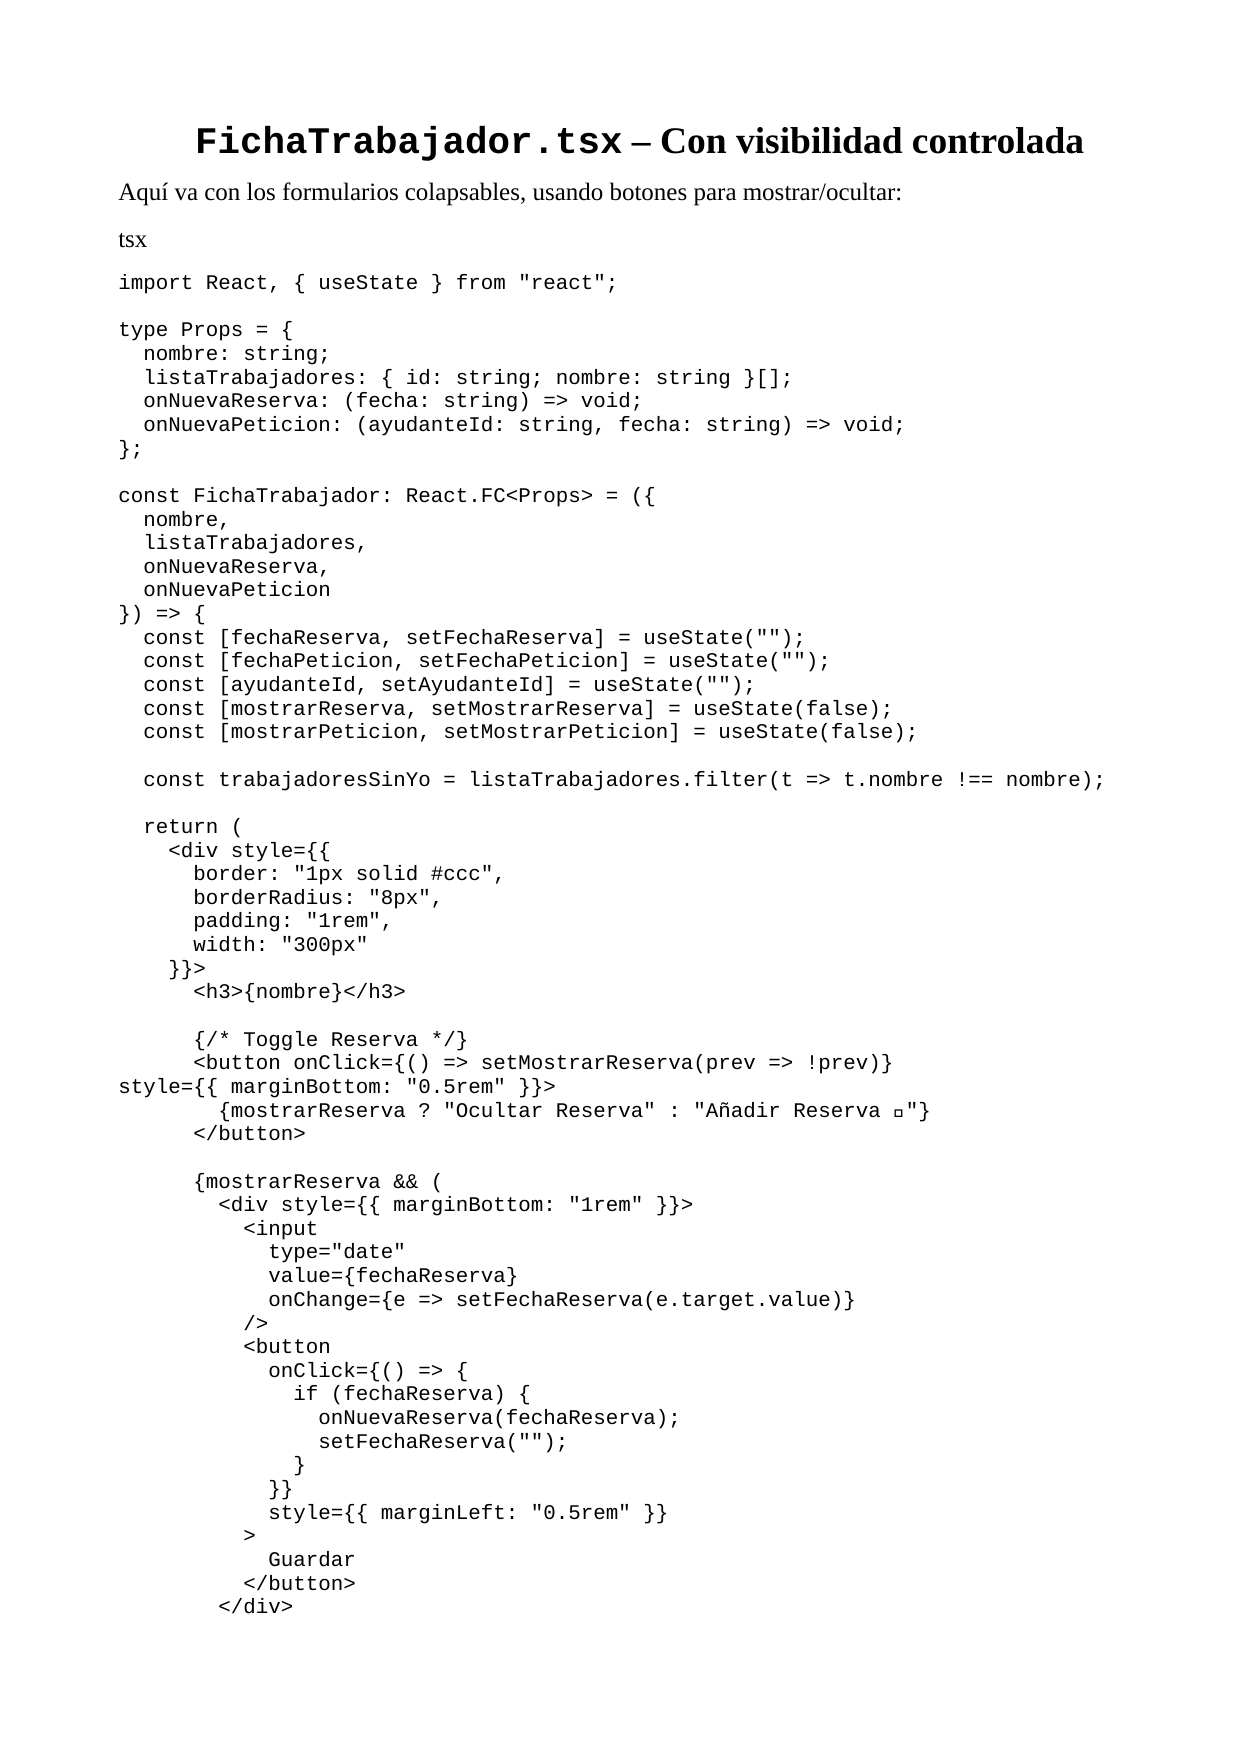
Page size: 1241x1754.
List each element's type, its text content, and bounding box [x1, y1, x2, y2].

text {mostrarReserva ? "Ocultar Reserva" : "Añadir Reserva 📅"} [118, 1100, 1122, 1123]
text import React, { useState } from "react"; [118, 272, 1122, 296]
text </button> [118, 1123, 1122, 1147]
text <div style={{ marginBottom: "1rem" }}> [118, 1194, 1122, 1218]
text onNuevaPeticion [118, 579, 1122, 603]
text value={fechaReserva} [118, 1265, 1122, 1289]
text border: "1px solid #ccc", [118, 863, 1122, 887]
text const [fechaReserva, setFechaReserva] = useState(""); [118, 627, 1122, 650]
subtitle 🧩 FichaTrabajador.tsx – Con visibilidad controlada [118, 118, 1122, 164]
text </div> [118, 1596, 1122, 1620]
text width: "300px" [118, 934, 1122, 958]
text padding: "1rem", [118, 911, 1122, 934]
text type Props = { [118, 319, 1122, 343]
text }) => { [118, 603, 1122, 627]
text const [ayudanteId, setAyudanteId] = useState(""); [118, 674, 1122, 698]
text const [mostrarPeticion, setMostrarPeticion] = useState(false); [118, 721, 1122, 745]
text nombre: string; [118, 343, 1122, 367]
text setFechaReserva(""); [118, 1431, 1122, 1454]
text onNuevaReserva, [118, 556, 1122, 579]
text type="date" [118, 1242, 1122, 1265]
text <h3>{nombre}</h3> [118, 981, 1122, 1005]
text const trabajadoresSinYo = listaTrabajadores.filter(t => t.nombre !== nombre); [118, 769, 1122, 792]
text {mostrarReserva && ( [118, 1171, 1122, 1194]
text return ( [118, 816, 1122, 839]
text }; [118, 438, 1122, 461]
text }} [118, 1478, 1122, 1502]
text listaTrabajadores, [118, 532, 1122, 556]
text Aquí va con los formularios colapsables, usando botones para mostrar/ocultar: [118, 177, 1122, 206]
text onNuevaPeticion: (ayudanteId: string, fecha: string) => void; [118, 414, 1122, 438]
text const FichaTrabajador: React.FC<Props> = ({ [118, 485, 1122, 508]
text style={{ marginLeft: "0.5rem" }} [118, 1502, 1122, 1525]
text /> [118, 1312, 1122, 1336]
text const [fechaPeticion, setFechaPeticion] = useState(""); [118, 650, 1122, 674]
text nombre, [118, 508, 1122, 532]
text {/* Toggle Reserva */} [118, 1029, 1122, 1052]
text borderRadius: "8px", [118, 887, 1122, 911]
text <button [118, 1336, 1122, 1360]
text onNuevaReserva: (fecha: string) => void; [118, 390, 1122, 414]
text const [mostrarReserva, setMostrarReserva] = useState(false); [118, 698, 1122, 721]
text <div style={{ [118, 839, 1122, 863]
text listaTrabajadores: { id: string; nombre: string }[]; [118, 367, 1122, 390]
text Guardar [118, 1549, 1122, 1573]
text > [118, 1525, 1122, 1549]
text onNuevaReserva(fechaReserva); [118, 1407, 1122, 1431]
text tsx [118, 224, 1122, 253]
text onClick={() => { [118, 1360, 1122, 1383]
text onChange={e => setFechaReserva(e.target.value)} [118, 1289, 1122, 1312]
text if (fechaReserva) { [118, 1383, 1122, 1407]
text } [118, 1454, 1122, 1478]
text }}> [118, 958, 1122, 981]
text </button> [118, 1573, 1122, 1596]
text <input [118, 1218, 1122, 1242]
text <button onClick={() => setMostrarReserva(prev => !prev)} style={{ marginBottom: "0.5rem" }}> [118, 1052, 1122, 1100]
